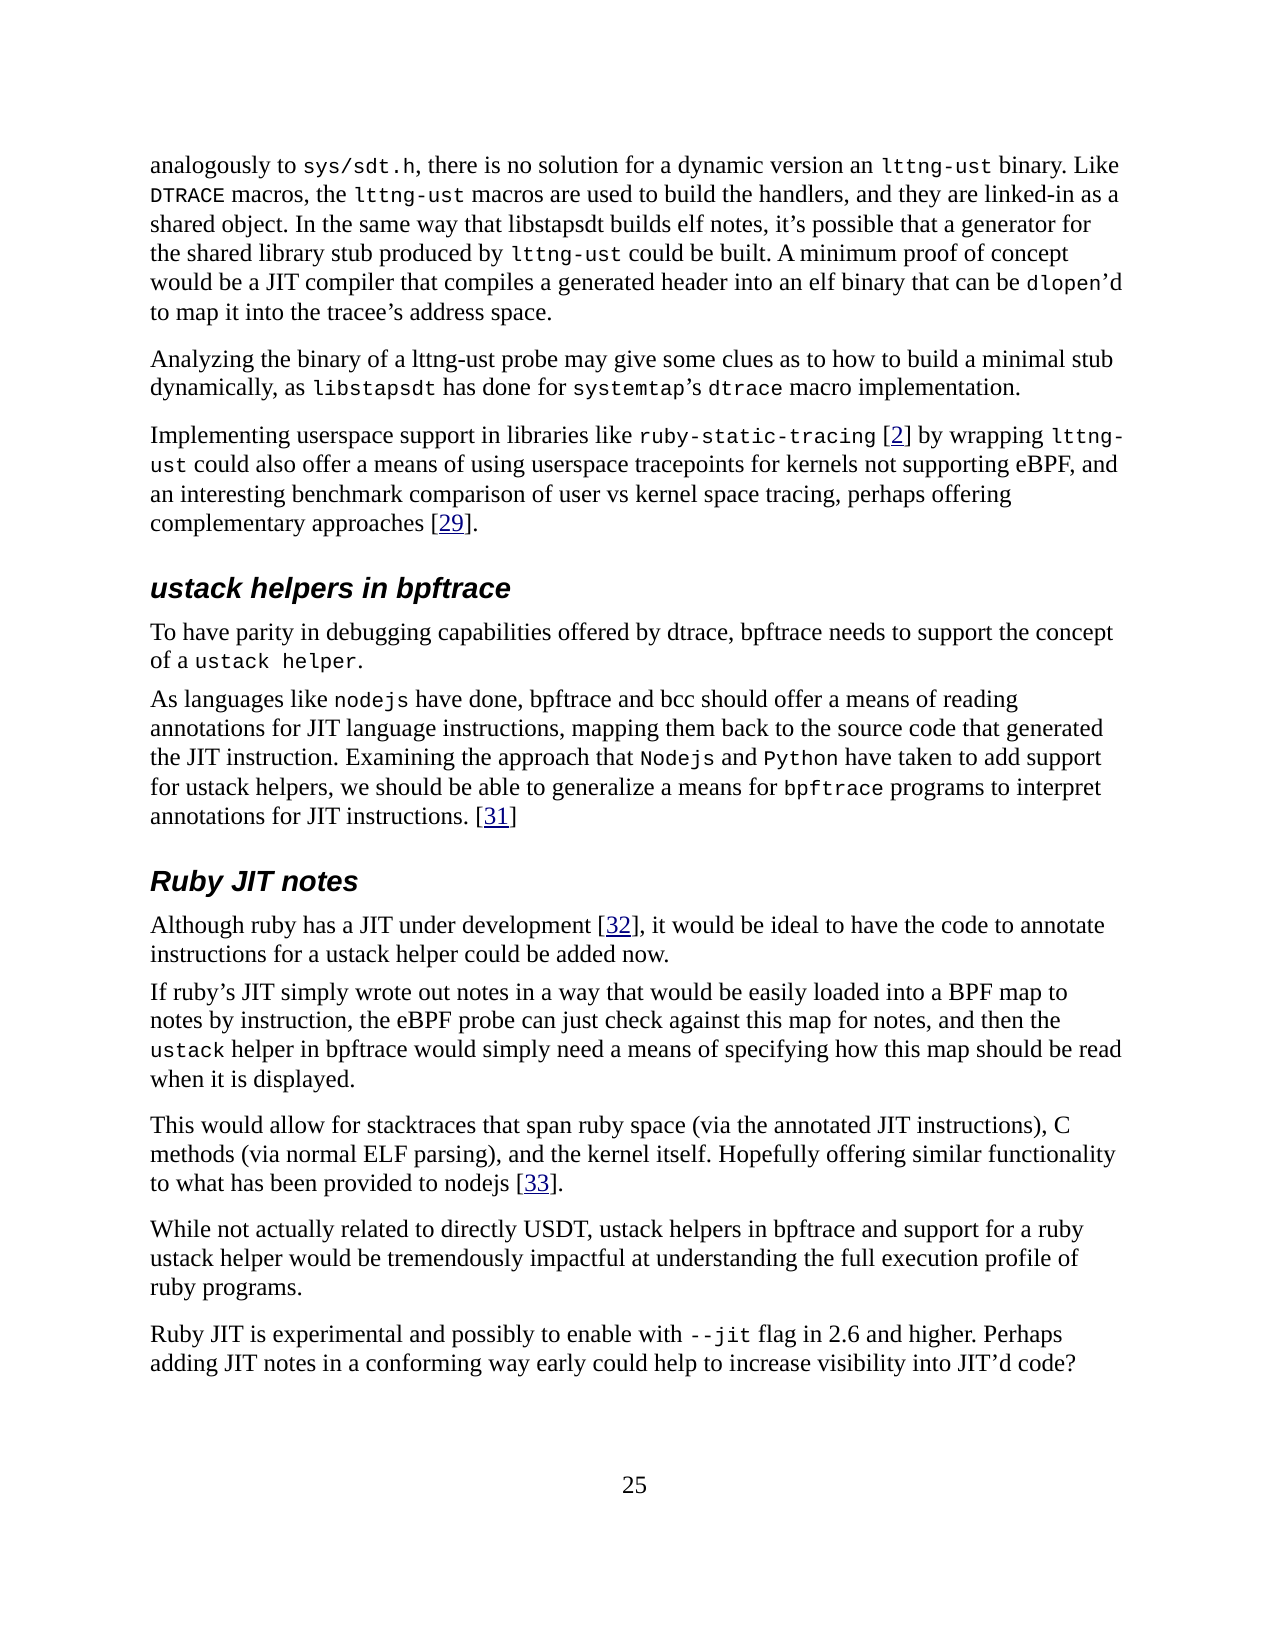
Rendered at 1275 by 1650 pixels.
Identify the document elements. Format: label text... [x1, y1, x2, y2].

text While not actually related to directly USDT, ustack helpers in bpftrace and support for a ruby ustack helper would be tremendously impactful at understanding the full execution profile of ruby programs. [150, 1214, 1125, 1301]
text This would allow for stacktraces that span ruby space (via the annotated JIT instructions), C methods (via normal ELF parsing), and the kernel itself. Hopefully offering similar functionality to what has been provided to nodejs [33]. [150, 1110, 1125, 1197]
text Implementing userspace support in libraries like ruby-static-tracing [2] by wrapping lttng-ust could also offer a means of using userspace tracepoints for kernels not supporting eBPF, and an interesting benchmark comparison of user vs kernel space tracing, perhaps offering complementary approaches [29]. [150, 420, 1125, 537]
text Analyzing the binary of a lttng-ust probe may give some clues as to how to build a minimal stub dynamically, as libstapsdt has done for systemtap’s dtrace macro implementation. [150, 344, 1125, 402]
text analogously to sys/sdt.h, there is no solution for a dynamic version an lttng-ust binary. Like DTRACE macros, the lttng-ust macros are used to build the handlers, and they are linked-in as a shared object. In the same way that libstapsdt builds elf notes, it’s possible that a generator for the shared library stub produced by lttng-ust could be built. A minimum proof of concept would be a JIT compiler that compiles a generated header into an elf binary that can be dlopen’d to map it into the tracee’s address space. [150, 150, 1125, 326]
text Ruby JIT is experimental and possibly to enable with --jit flag in 2.6 and higher. Perhaps adding JIT notes in a conforming way early could help to increase visibility into JIT’d code? [150, 1319, 1125, 1377]
subtitle ustack helpers in bpftrace [150, 571, 1125, 604]
text To have parity in debugging capabilities offered by dtrace, bpftrace needs to support the concept of a ustack helper. [150, 617, 1125, 675]
text As languages like nodejs have done, bpftrace and bcc should offer a means of reading annotations for JIT language instructions, mapping them back to the source code that generated the JIT instruction. Examining the approach that Nodejs and Python have taken to add support for ustack helpers, we should be able to generalize a means for bpftrace programs to interpret annotations for JIT instructions. [31] [150, 684, 1125, 830]
text Although ruby has a JIT under development [32], it would be ideal to have the code to annotate instructions for a ustack helper could be added now. [150, 910, 1125, 968]
text If ruby’s JIT simply wrote out notes in a way that would be easily loaded into a BPF map to notes by instruction, the eBPF probe can just check against this map for notes, and then the ustack helper in bpftrace would simply need a means of specifying how this map should be read when it is displayed. [150, 977, 1125, 1092]
subtitle Ruby JIT notes [150, 864, 1125, 898]
